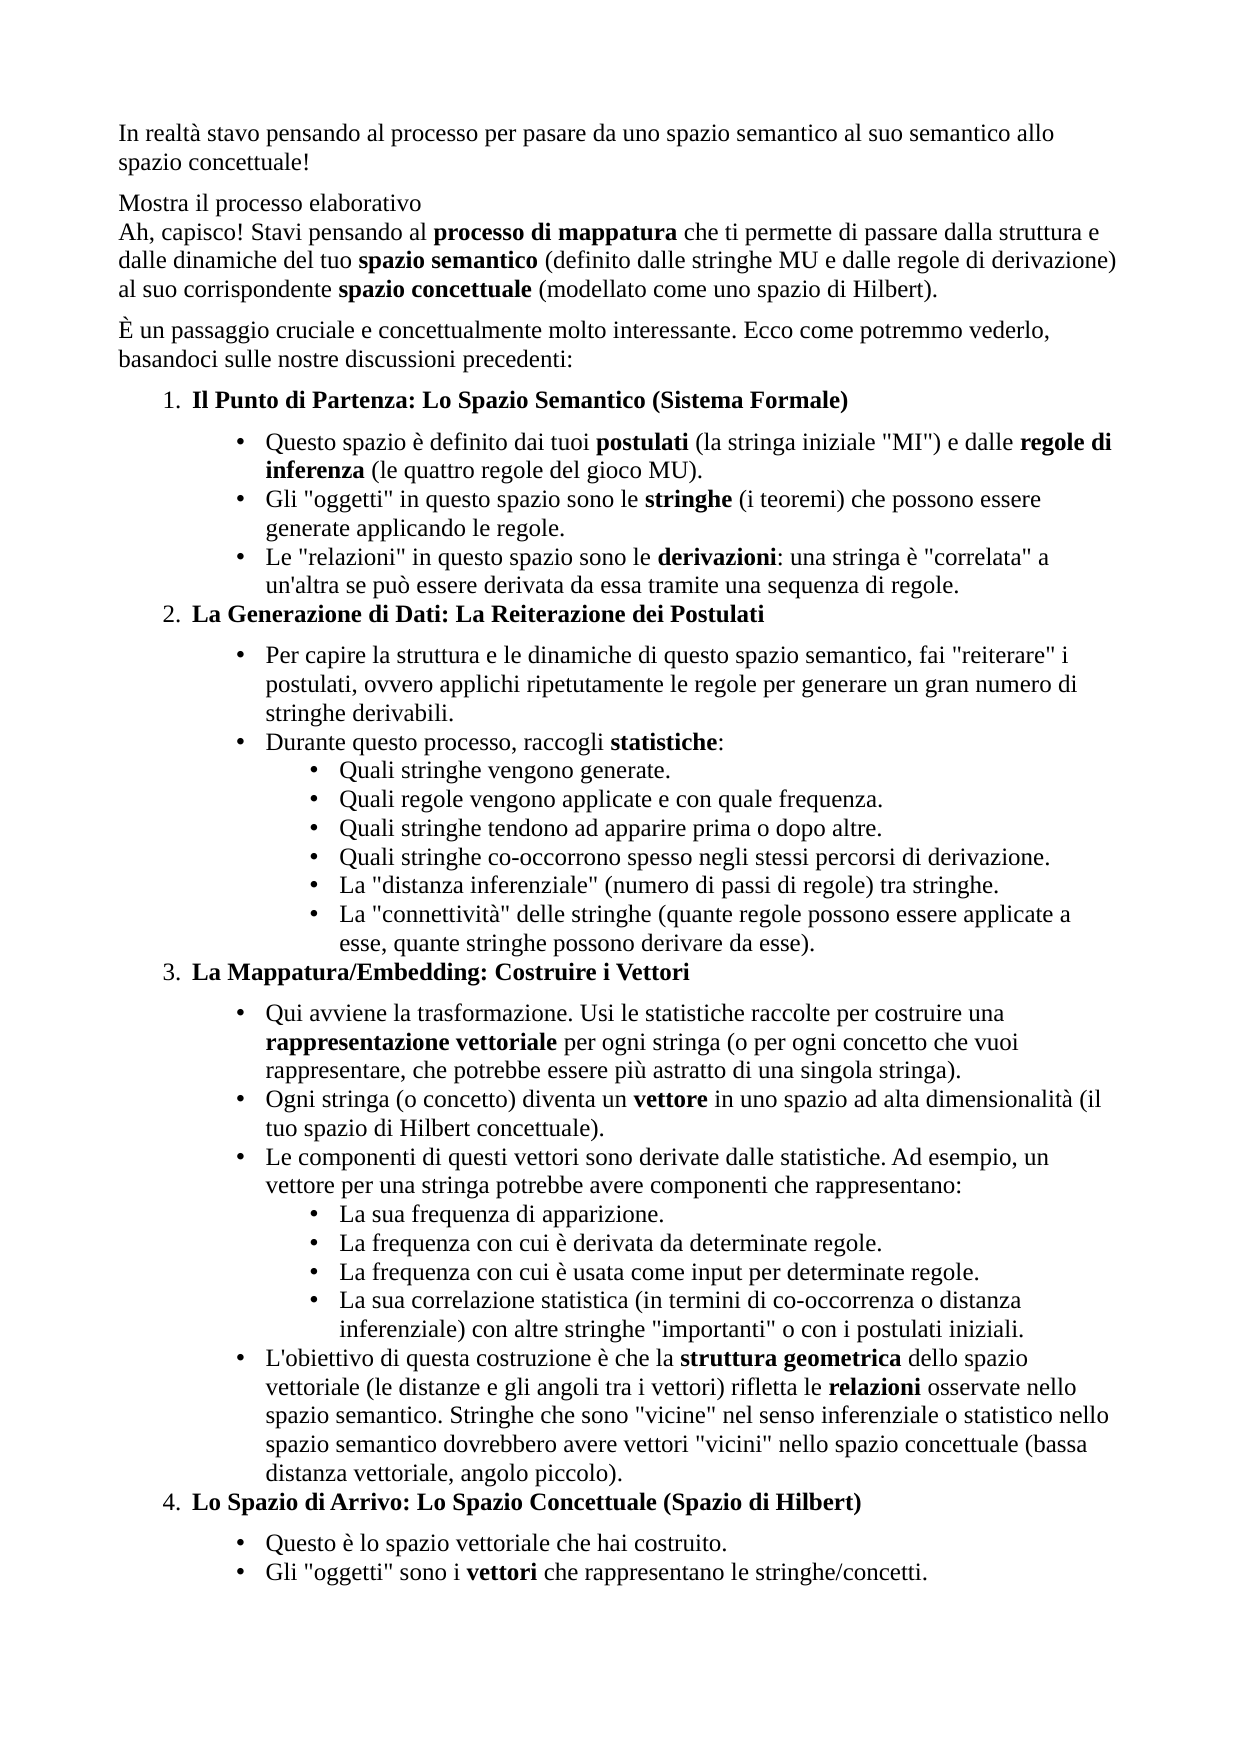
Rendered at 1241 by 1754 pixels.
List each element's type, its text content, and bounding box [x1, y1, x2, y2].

list Le "relazioni" in questo spazio sono le derivazioni: una stringa è "correlata" a un'altra se può essere derivata da essa tramite una sequenza di regole. [236, 542, 1122, 599]
list La sua correlazione statistica (in termini di co-occorrenza o distanza inferenziale) con altre stringhe "importanti" o con i postulati iniziali. [309, 1286, 1122, 1343]
list Gli "oggetti" sono i vettori che rappresentano le stringhe/concetti. [236, 1557, 1122, 1586]
list Lo Spazio di Arrivo: Lo Spazio Concettuale (Spazio di Hilbert) [162, 1487, 1122, 1516]
text Mostra il processo elaborativo [118, 188, 1122, 217]
list Quali regole vengono applicate e con quale frequenza. [309, 784, 1122, 813]
list La frequenza con cui è usata come input per determinate regole. [309, 1257, 1122, 1286]
list Quali stringhe vengono generate. [309, 756, 1122, 784]
list Il Punto di Partenza: Lo Spazio Semantico (Sistema Formale) [162, 386, 1122, 414]
text È un passaggio cruciale e concettualmente molto interessante. Ecco come potremmo vederlo, basandoci sulle nostre discussioni precedenti: [118, 316, 1122, 373]
list Questo spazio è definito dai tuoi postulati (la stringa iniziale "MI") e dalle regole di inferenza (le quattro regole del gioco MU). [236, 427, 1122, 484]
list Quali stringhe tendono ad apparire prima o dopo altre. [309, 813, 1122, 842]
list La "distanza inferenziale" (numero di passi di regole) tra stringhe. [309, 871, 1122, 899]
text Ah, capisco! Stavi pensando al processo di mappatura che ti permette di passare dalla struttura e dalle dinamiche del tuo spazio semantico (definito dalle stringhe MU e dalle regole di derivazione) al suo corrispondente spazio concettuale (modellato come uno spazio di Hilbert). [118, 217, 1122, 303]
list La Mappatura/Embedding: Costruire i Vettori [162, 957, 1122, 986]
list Per capire la struttura e le dinamiche di questo spazio semantico, fai "reiterare" i postulati, ovvero applichi ripetutamente le regole per generare un gran numero di stringhe derivabili. [236, 641, 1122, 727]
list Gli "oggetti" in questo spazio sono le stringhe (i teoremi) che possono essere generate applicando le regole. [236, 484, 1122, 542]
list Qui avviene la trasformazione. Usi le statistiche raccolte per costruire una rappresentazione vettoriale per ogni stringa (o per ogni concetto che vuoi rappresentare, che potrebbe essere più astratto di una singola stringa). [236, 998, 1122, 1084]
list La "connettività" delle stringhe (quante regole possono essere applicate a esse, quante stringhe possono derivare da esse). [309, 899, 1122, 957]
list La sua frequenza di apparizione. [309, 1199, 1122, 1228]
list Quali stringhe co-occorrono spesso negli stessi percorsi di derivazione. [309, 842, 1122, 871]
list La Generazione di Dati: La Reiterazione dei Postulati [162, 599, 1122, 628]
list La frequenza con cui è derivata da determinate regole. [309, 1228, 1122, 1257]
list L'obiettivo di questa costruzione è che la struttura geometrica dello spazio vettoriale (le distanze e gli angoli tra i vettori) rifletta le relazioni osservate nello spazio semantico. Stringhe che sono "vicine" nel senso inferenziale o statistico nello spazio semantico dovrebbero avere vettori "vicini" nello spazio concettuale (bassa distanza vettoriale, angolo piccolo). [236, 1343, 1122, 1487]
list Le componenti di questi vettori sono derivate dalle statistiche. Ad esempio, un vettore per una stringa potrebbe avere componenti che rappresentano: [236, 1142, 1122, 1199]
text In realtà stavo pensando al processo per pasare da uno spazio semantico al suo semantico allo spazio concettuale! [118, 118, 1122, 176]
list Ogni stringa (o concetto) diventa un vettore in uno spazio ad alta dimensionalità (il tuo spazio di Hilbert concettuale). [236, 1084, 1122, 1142]
list Durante questo processo, raccogli statistiche: [236, 727, 1122, 756]
list Questo è lo spazio vettoriale che hai costruito. [236, 1528, 1122, 1557]
